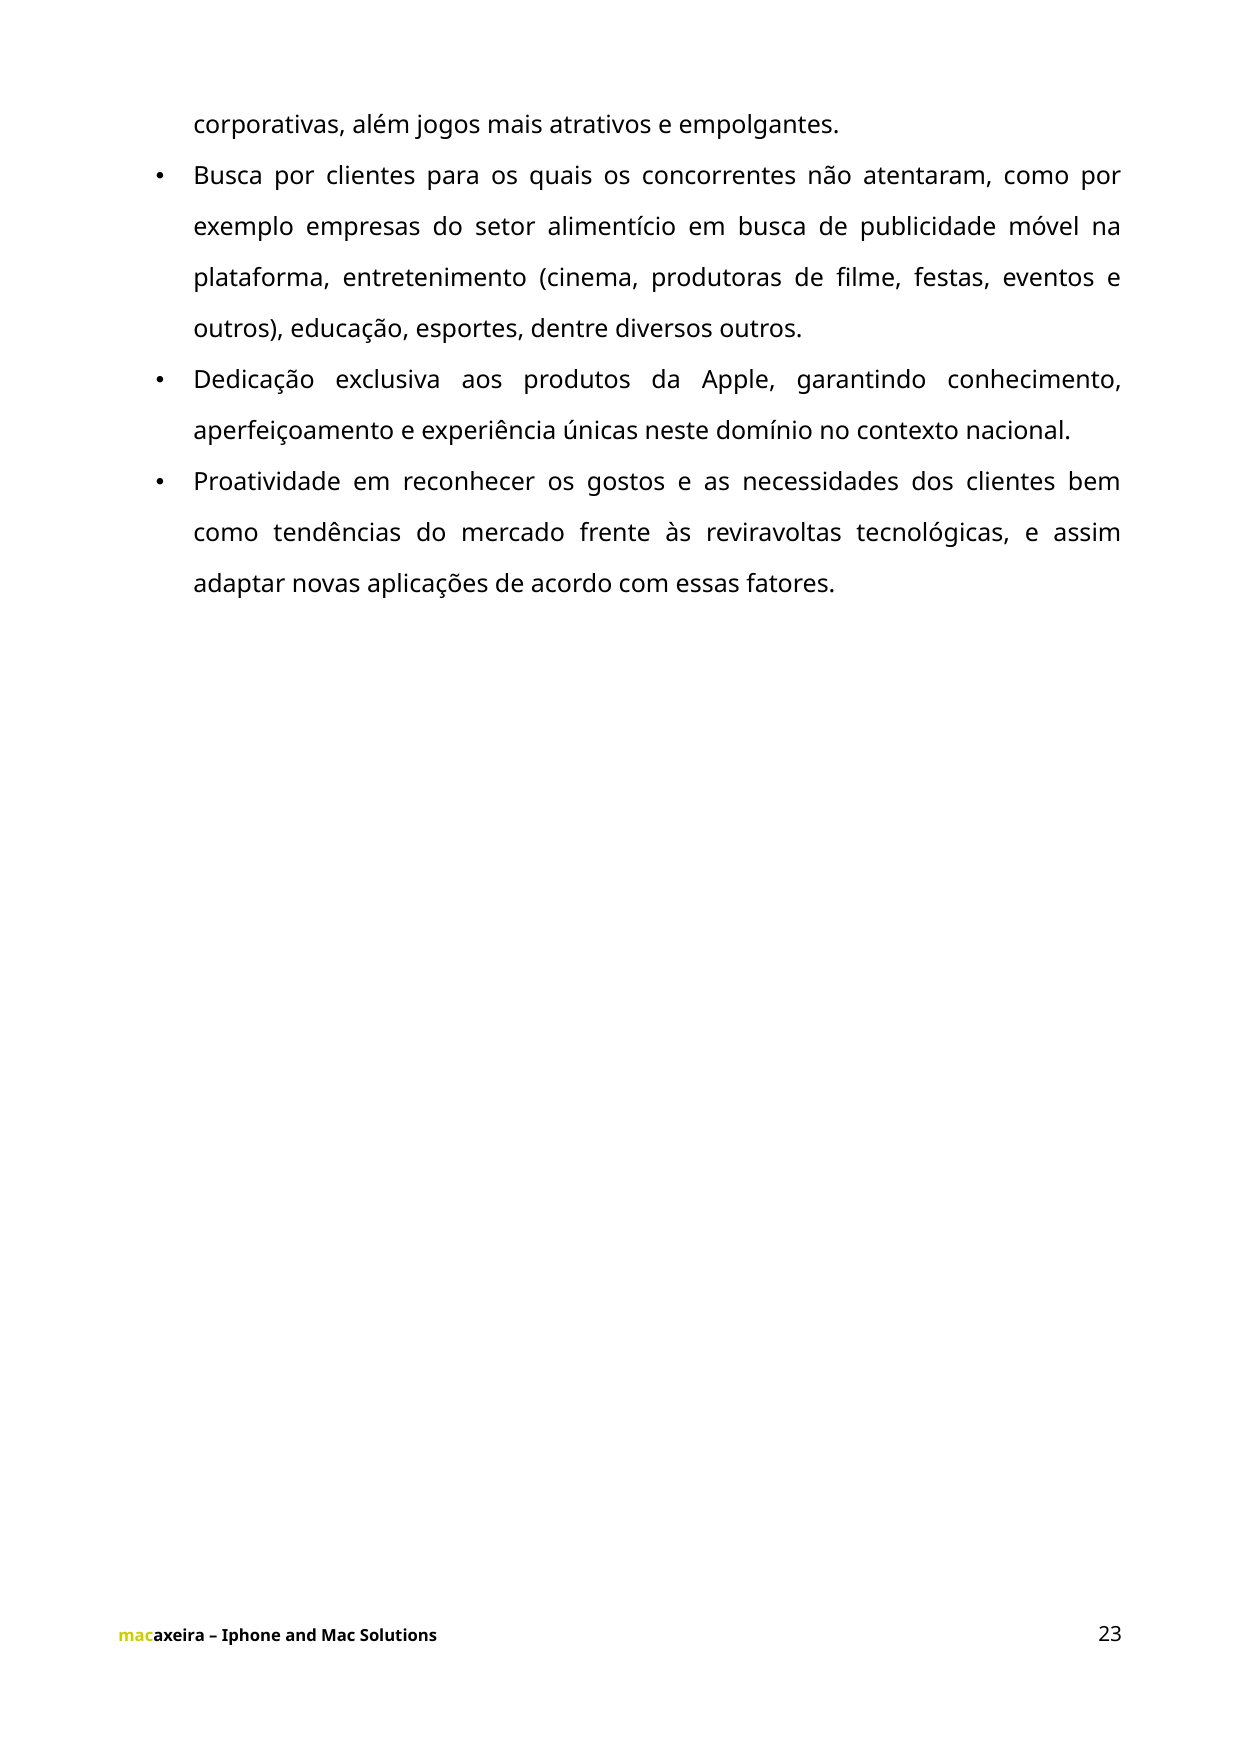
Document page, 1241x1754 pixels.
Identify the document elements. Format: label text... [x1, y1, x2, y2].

list Busca por clientes para os quais os concorrentes não atentaram, como por exemplo empresas do setor alimentício em busca de publicidade móvel na plataforma, entretenimento (cinema, produtoras de filme, festas, eventos e outros), educação, esportes, dentre diversos outros. [156, 157, 1122, 345]
list Proatividade em reconhecer os gostos e as necessidades dos clientes bem como tendências do mercado frente às reviravoltas tecnológicas, e assim adaptar novas aplicações de acordo com essas fatores. [156, 464, 1122, 600]
list Dedicação exclusiva aos produtos da Apple, garantindo conhecimento, aperfeiçoamento e experiência únicas neste domínio no contexto nacional. [156, 362, 1122, 447]
list corporativas, além jogos mais atrativos e empolgantes. [156, 106, 1122, 141]
